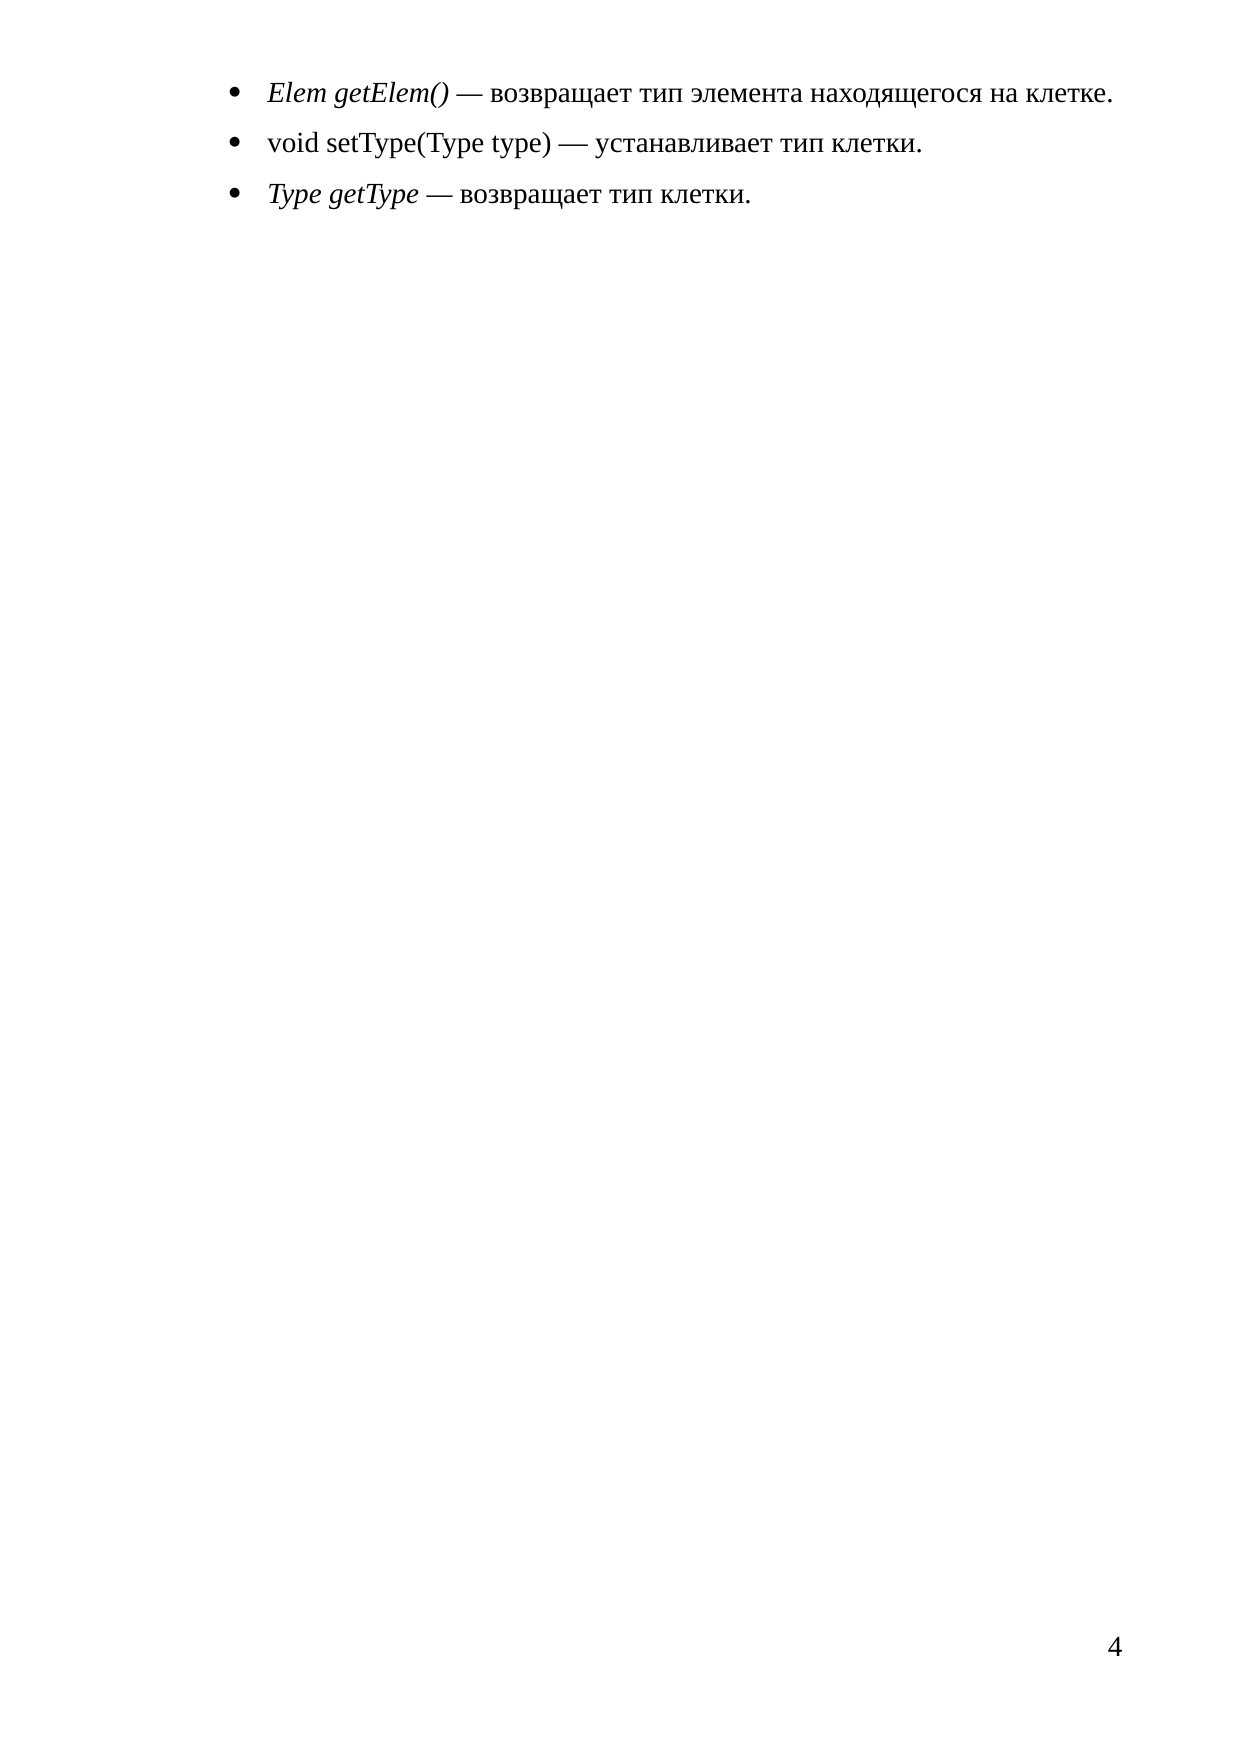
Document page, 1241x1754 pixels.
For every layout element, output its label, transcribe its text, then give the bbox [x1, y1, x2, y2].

list Elem getElem() — возвращает тип элемента находящегося на клетке. [229, 75, 1122, 109]
list Type getType — возвращает тип клетки. [229, 176, 1122, 209]
list void setType(Type type) — устанавливает тип клетки. [229, 125, 1122, 159]
